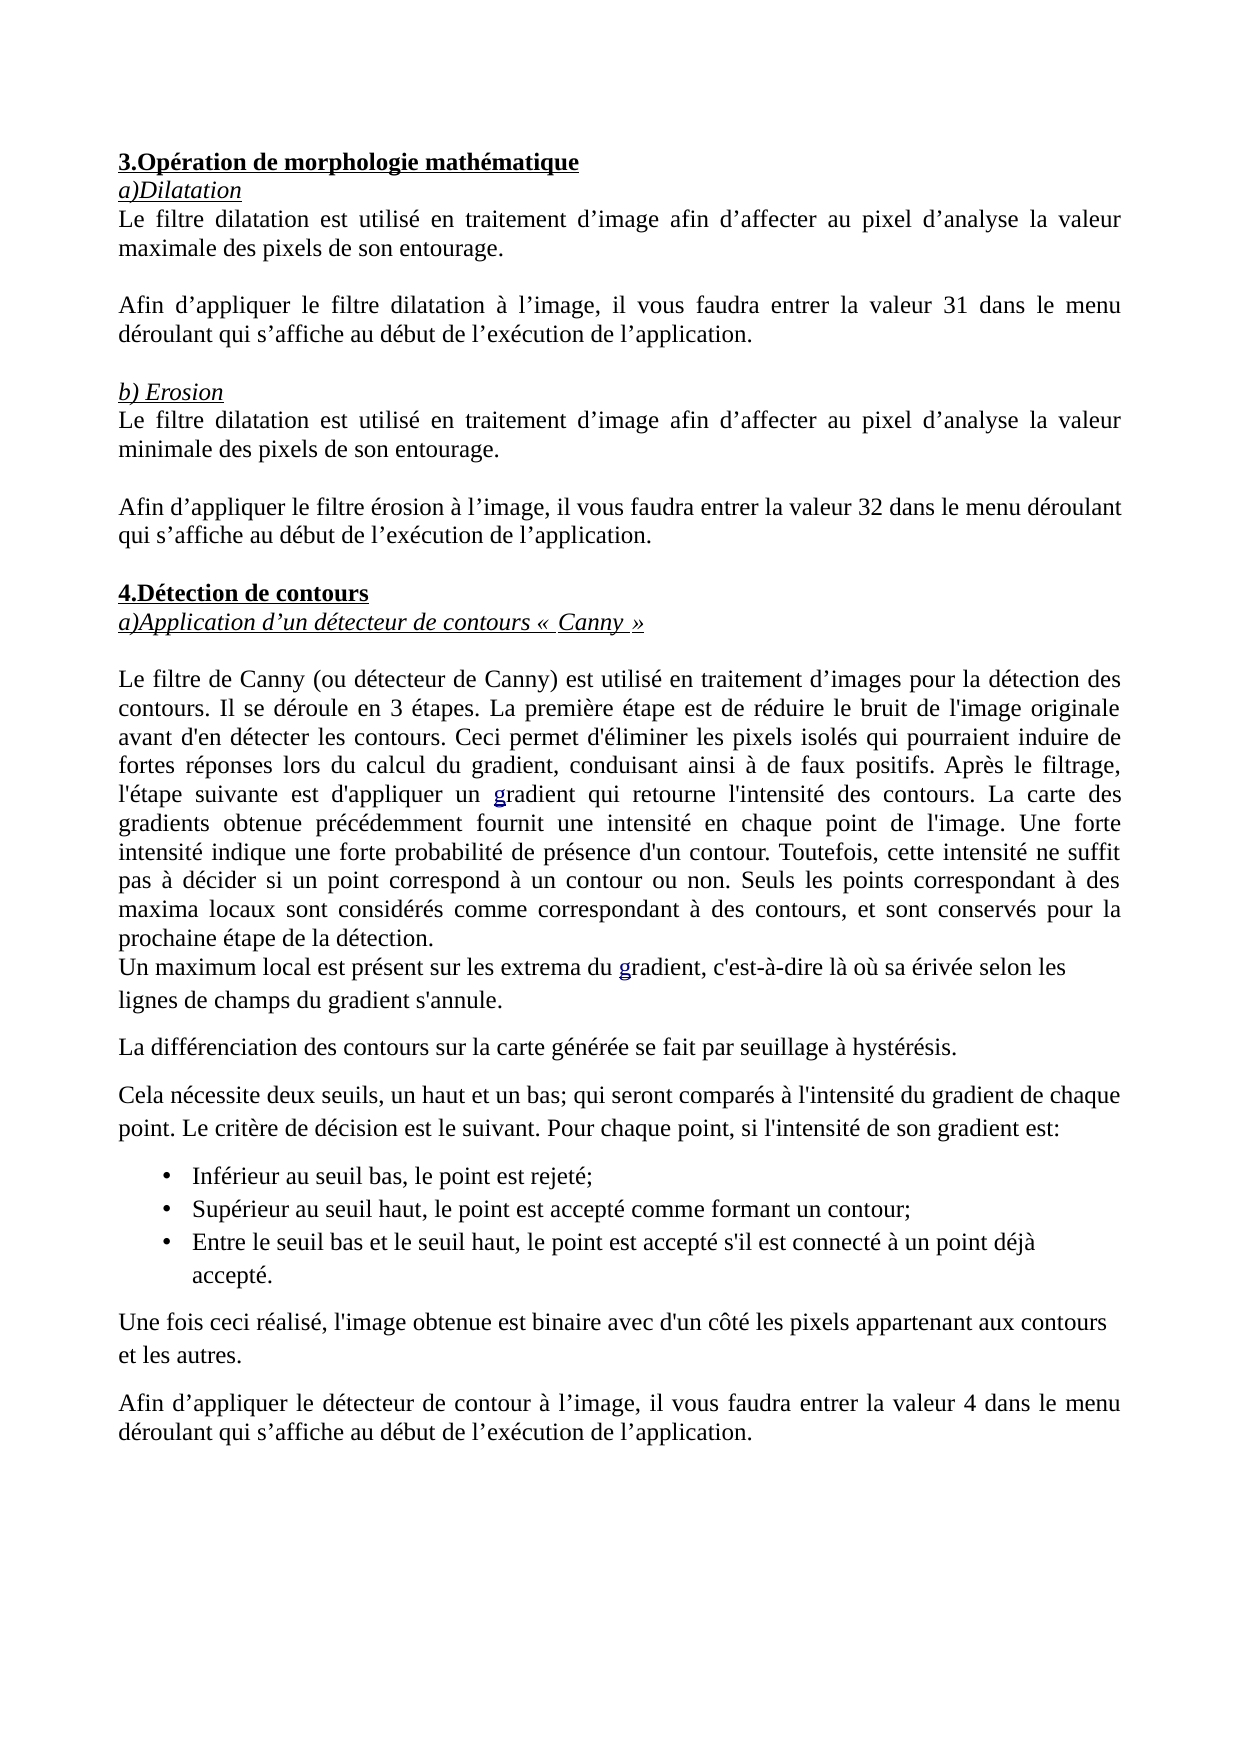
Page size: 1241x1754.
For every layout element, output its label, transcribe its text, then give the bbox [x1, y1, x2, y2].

text a)Dilatation [118, 176, 1122, 204]
text Le filtre dilatation est utilisé en traitement d’image afin d’affecter au pixel d’analyse la valeur maximale des pixels de son entourage. [118, 204, 1122, 262]
text Cela nécessite deux seuils, un haut et un bas; qui seront comparés à l'intensité du gradient de chaque point. Le critère de décision est le suivant. Pour chaque point, si l'intensité de son gradient est: [118, 1080, 1122, 1142]
text Le filtre de Canny (ou détecteur de Canny) est utilisé en traitement d’images pour la détection des contours. Il se déroule en 3 étapes. La première étape est de réduire le bruit de l'image originale avant d'en détecter les contours. Ceci permet d'éliminer les pixels isolés qui pourraient induire de fortes réponses lors du calcul du gradient, conduisant ainsi à de faux positifs. Après le filtrage, l'étape suivante est d'appliquer un gradient qui retourne l'intensité des contours. La carte des gradients obtenue précédemment fournit une intensité en chaque point de l'image. Une forte intensité indique une forte probabilité de présence d'un contour. Toutefois, cette intensité ne suffit pas à décider si un point correspond à un contour ou non. Seuls les points correspondant à des maxima locaux sont considérés comme correspondant à des contours, et sont conservés pour la prochaine étape de la détection. [118, 664, 1122, 952]
text a)Application d’un détecteur de contours « Canny » [118, 607, 1122, 636]
list Supérieur au seuil haut, le point est accepté comme formant un contour; [162, 1194, 1122, 1222]
text Afin d’appliquer le filtre érosion à l’image, il vous faudra entrer la valeur 32 dans le menu déroulant qui s’affiche au début de l’exécution de l’application. [118, 492, 1122, 549]
text Afin d’appliquer le détecteur de contour à l’image, il vous faudra entrer la valeur 4 dans le menu déroulant qui s’affiche au début de l’exécution de l’application. [118, 1388, 1122, 1446]
list Inférieur au seuil bas, le point est rejeté; [162, 1161, 1122, 1189]
text La différenciation des contours sur la carte générée se fait par seuillage à hystérésis. [118, 1032, 1122, 1061]
text Afin d’appliquer le filtre dilatation à l’image, il vous faudra entrer la valeur 31 dans le menu déroulant qui s’affiche au début de l’exécution de l’application. [118, 291, 1122, 348]
text b) Erosion [118, 377, 1122, 406]
text Un maximum local est présent sur les extrema du gradient, c'est-à-dire là où sa érivée selon les lignes de champs du gradient s'annule. [118, 952, 1122, 1014]
text Le filtre dilatation est utilisé en traitement d’image afin d’affecter au pixel d’analyse la valeur minimale des pixels de son entourage. [118, 406, 1122, 463]
text 4.Détection de contours [118, 578, 1122, 607]
text Une fois ceci réalisé, l'image obtenue est binaire avec d'un côté les pixels appartenant aux contours et les autres. [118, 1307, 1122, 1369]
text 3.Opération de morphologie mathématique [118, 147, 1122, 176]
list Entre le seuil bas et le seuil haut, le point est accepté s'il est connecté à un point déjà accepté. [162, 1227, 1122, 1288]
